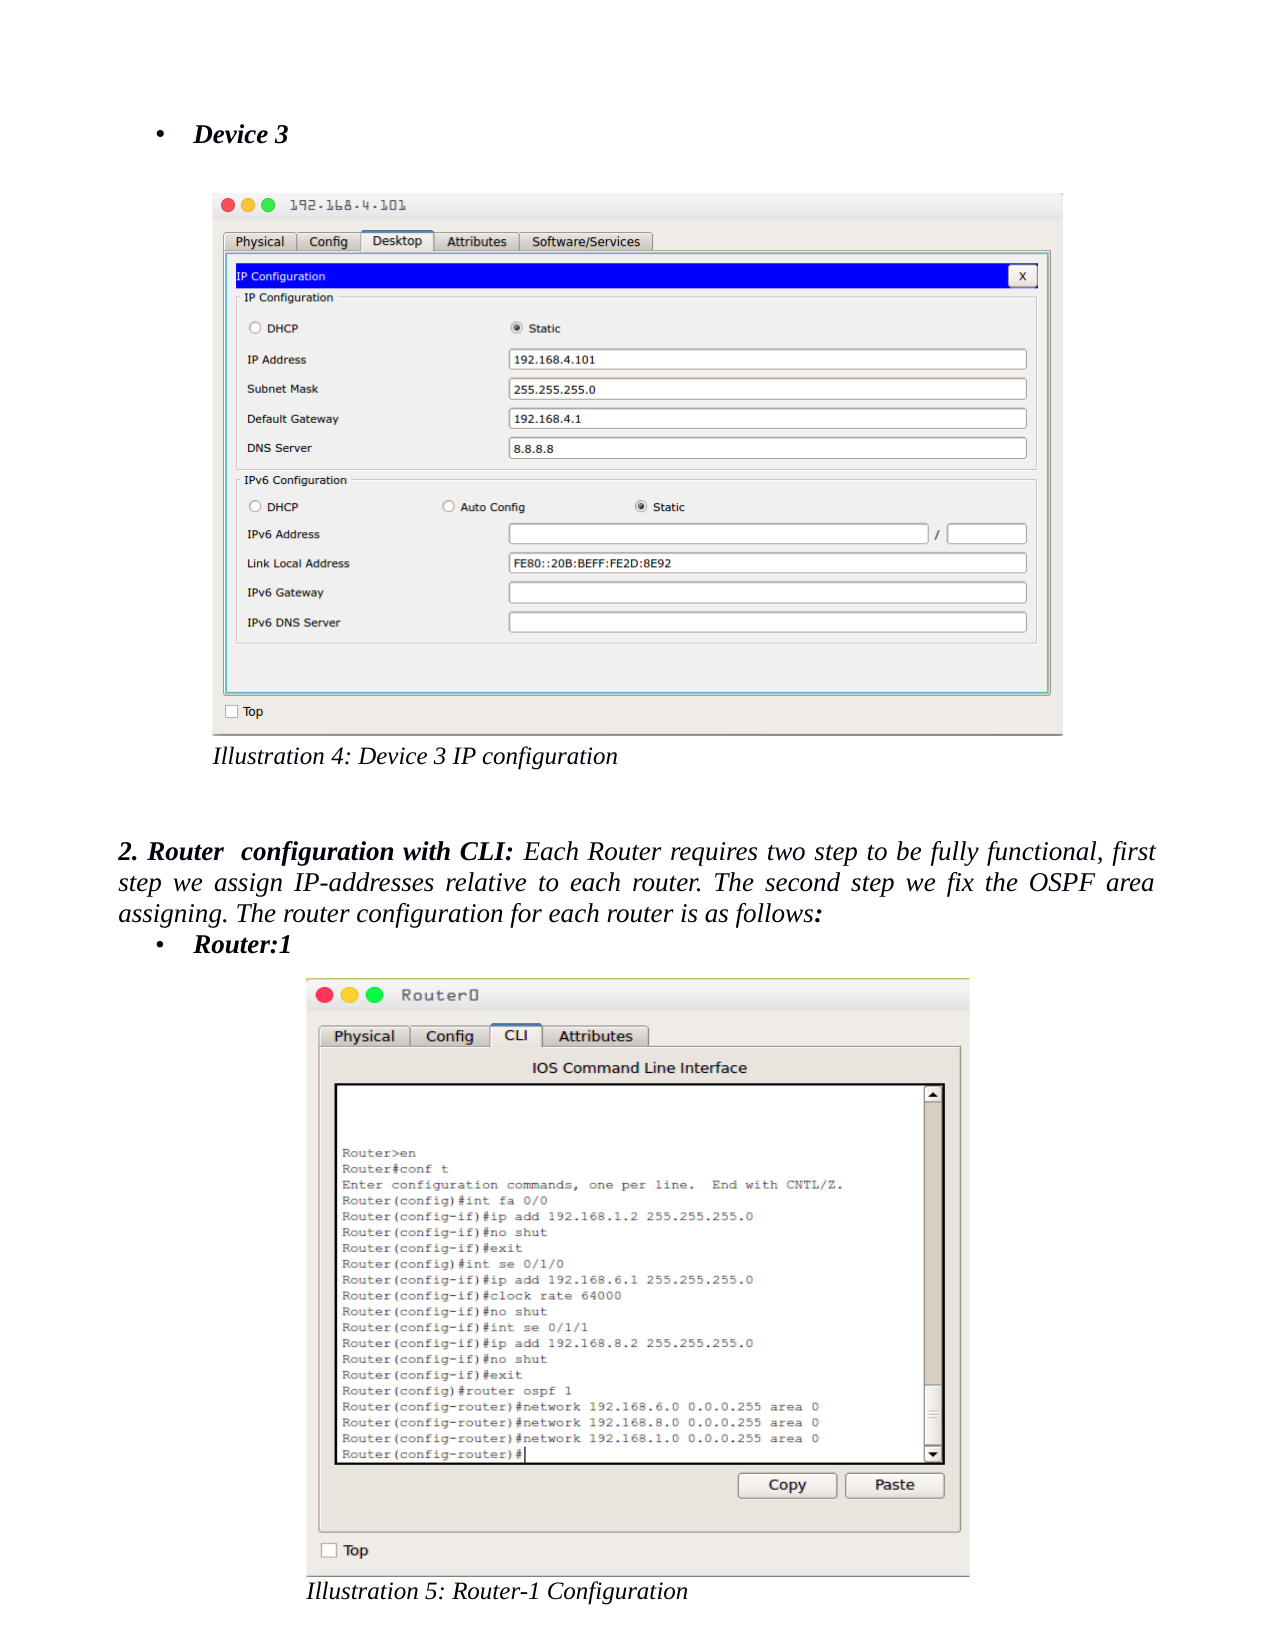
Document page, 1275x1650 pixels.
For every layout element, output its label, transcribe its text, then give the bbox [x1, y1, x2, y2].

picture [212, 193, 1063, 736]
text [306, 973, 969, 978]
text 2. Router configuration with CLI: Each Router requires two step to be fully functional, first step we assign IP-addresses relative to each router. The second step we fix the OSPF area assigning. The router configuration for each router is as follows: [118, 834, 1157, 928]
text Illustration 5: Router-1 Configuration [306, 1577, 969, 1605]
text Illustration 4: Device 3 IP configuration [212, 736, 1063, 770]
picture [306, 978, 970, 1577]
list Router:1 [156, 928, 1157, 959]
list Device 3 [156, 118, 1157, 149]
